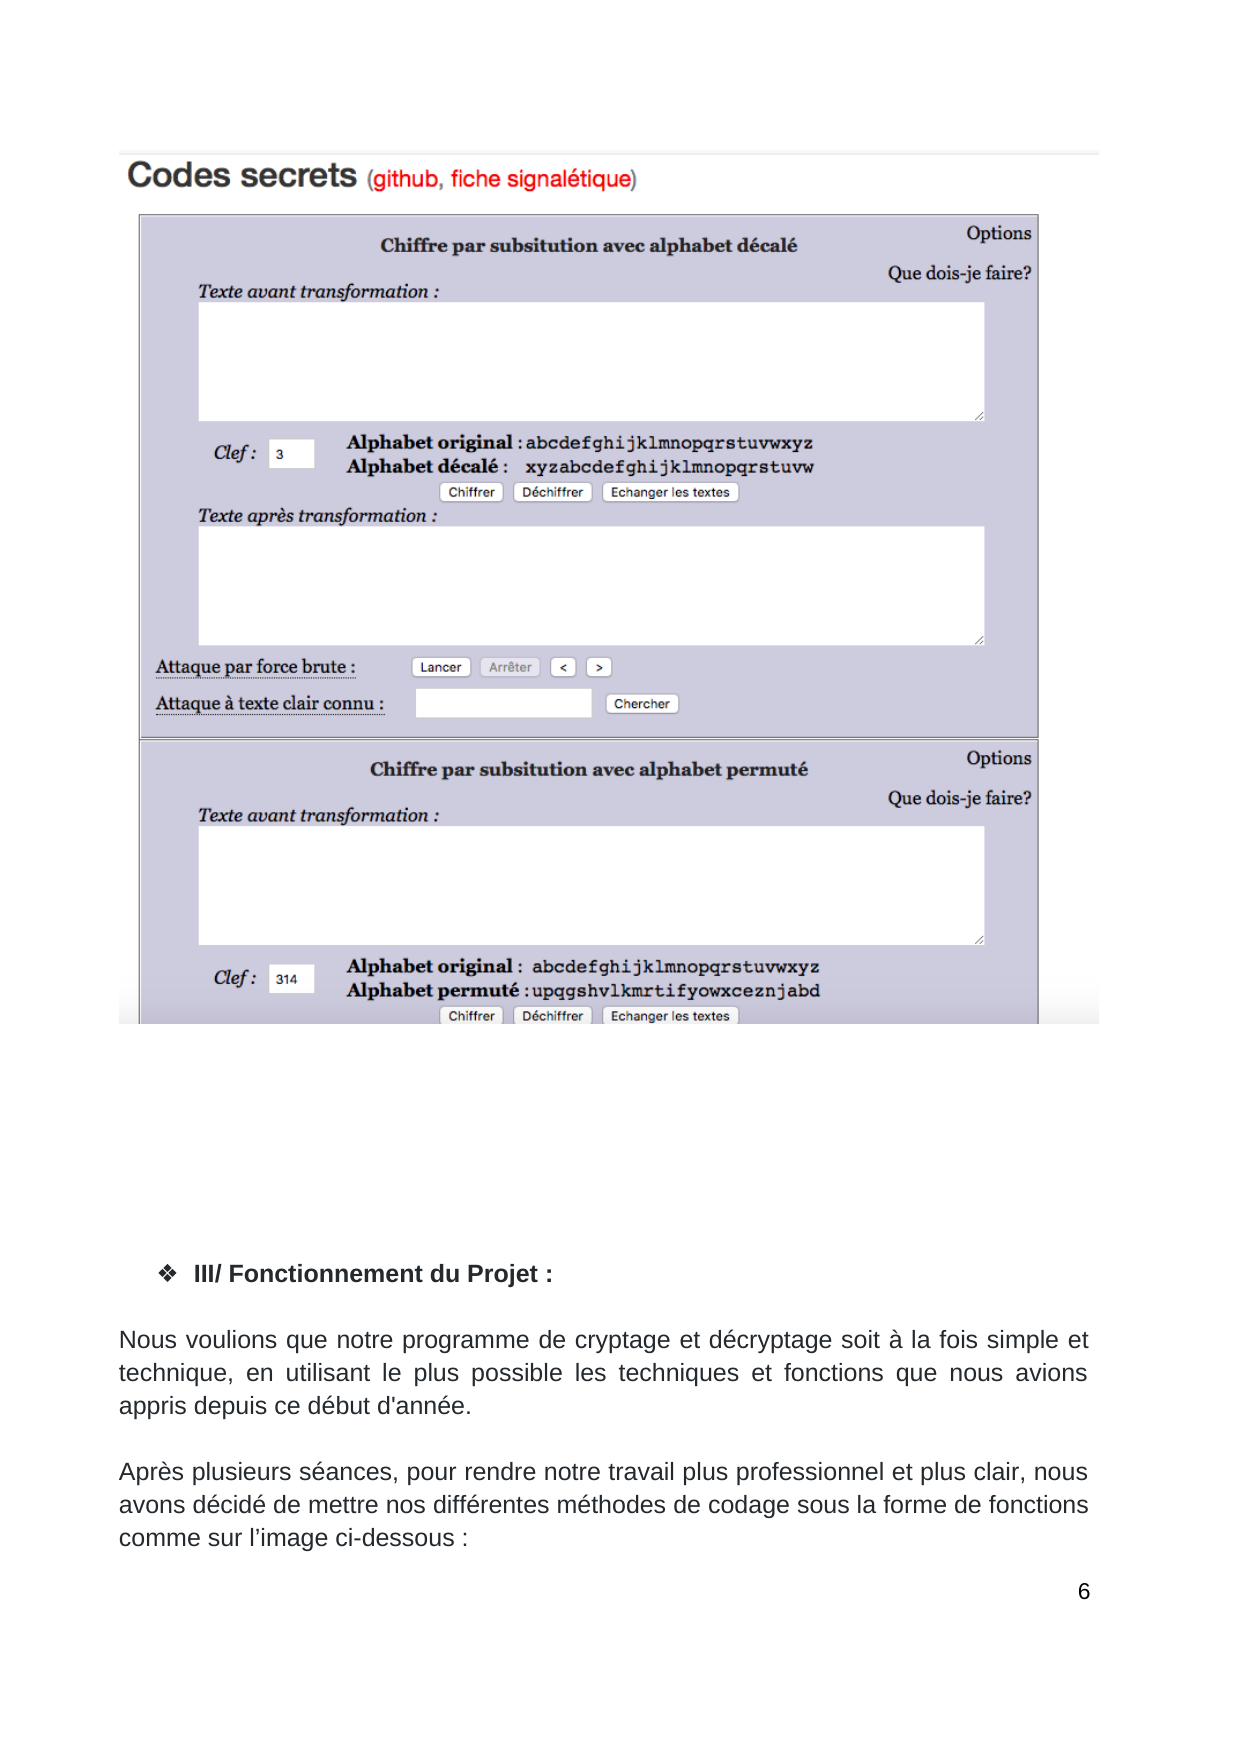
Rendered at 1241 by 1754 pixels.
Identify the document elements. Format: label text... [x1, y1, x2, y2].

picture [118, 150, 1100, 1024]
list III/ Fonctionnement du Projet : [156, 1259, 1090, 1287]
text Après plusieurs séances, pour rendre notre travail plus professionnel et plus clair, nous avons décidé de mettre nos différentes méthodes de codage sous la forme de fonctions comme sur l’image ci-dessous : [119, 1457, 1090, 1552]
text Nous voulions que notre programme de cryptage et décryptage soit à la fois simple et technique, en utilisant le plus possible les techniques et fonctions que nous avions appris depuis ce début d'année. [119, 1325, 1090, 1419]
